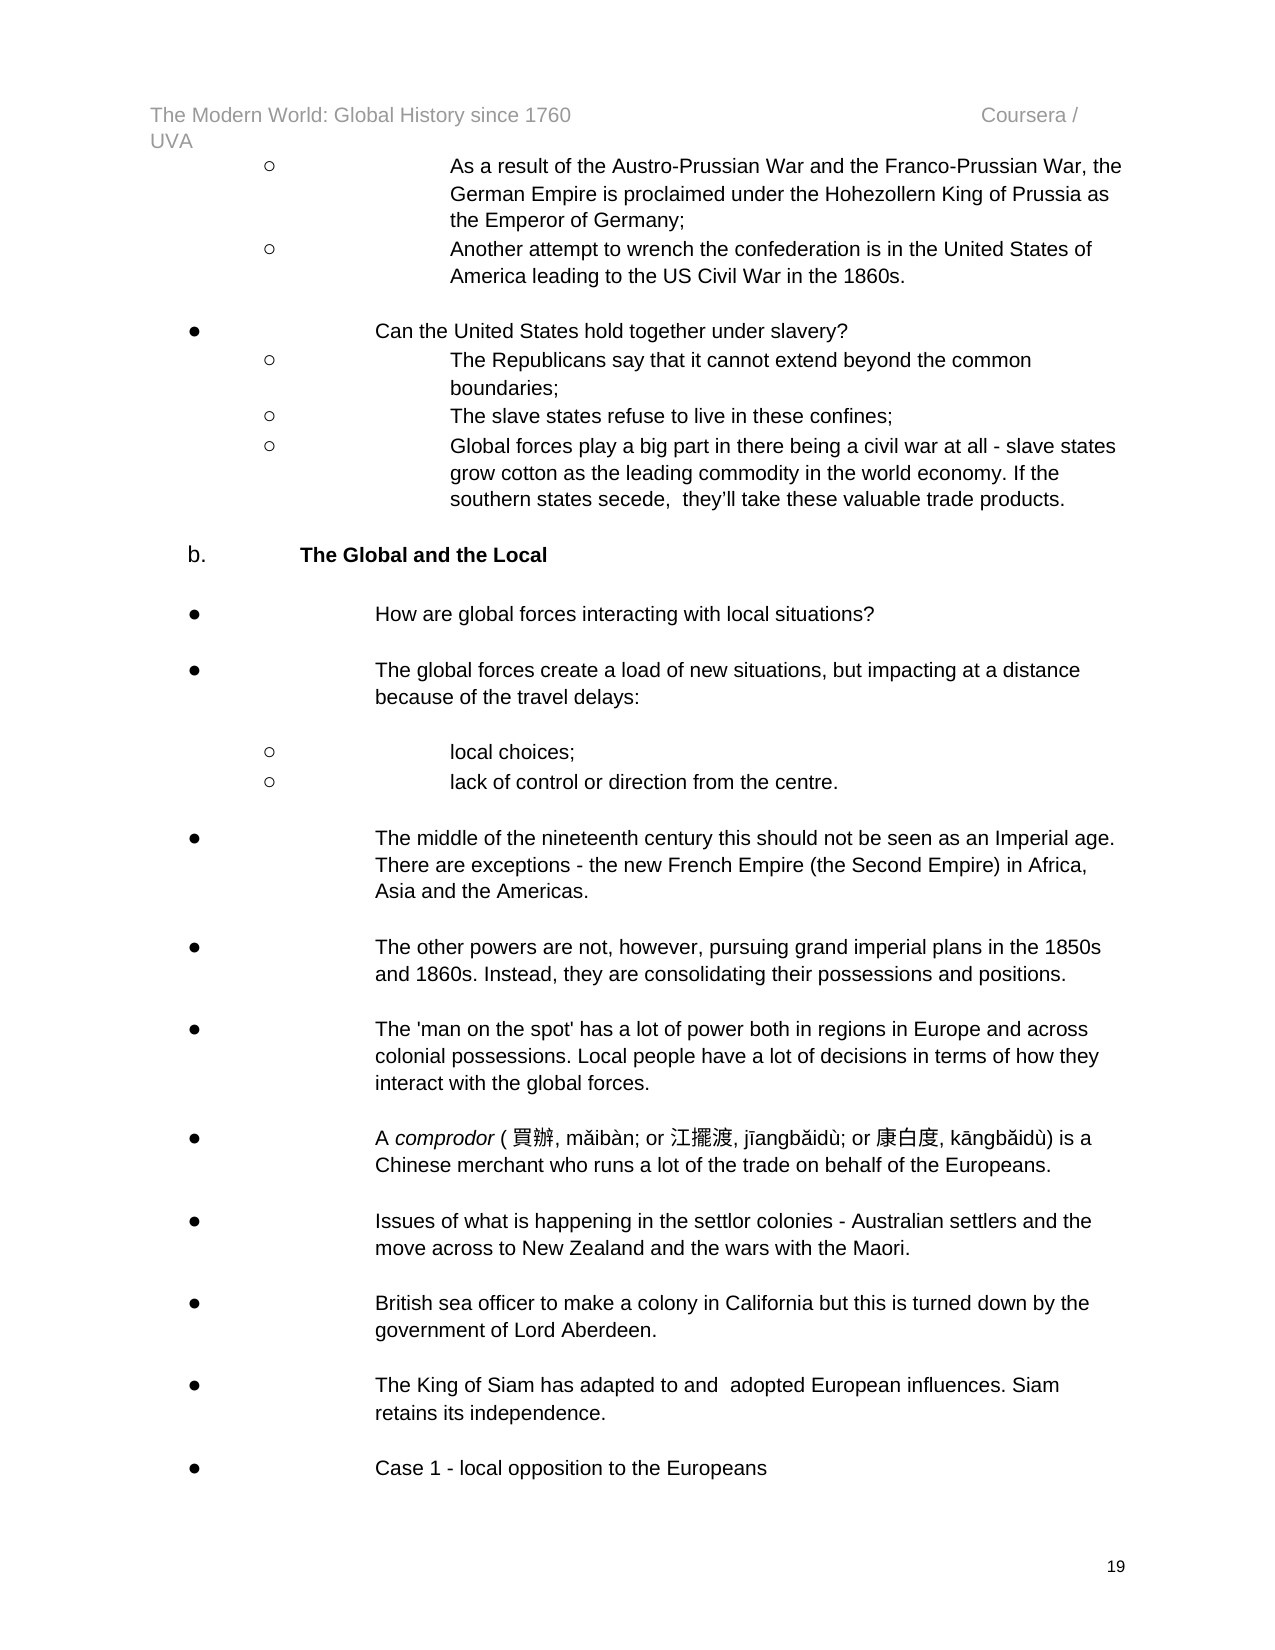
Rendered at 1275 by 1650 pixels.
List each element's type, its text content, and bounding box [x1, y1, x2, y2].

list Case 1 - local opposition to the Europeans [187, 1454, 1125, 1480]
list lack of control or direction from the centre. [262, 768, 1125, 794]
list The slave states refuse to live in these confines; [262, 403, 1125, 428]
list The other powers are not, however, pursuing grand imperial plans in the 1850s and 1860s. Instead, they are consolidating their possessions and positions. [187, 933, 1125, 986]
list local choices; [262, 739, 1125, 764]
list Another attempt to wrench the confederation is in the United States of America leading to the US Civil War in the 1860s. [262, 235, 1125, 288]
list The Global and the Local [187, 541, 1125, 567]
list The 'man on the spot' has a lot of power both in regions in Europe and across colonial possessions. Local people have a lot of decisions in terms of how they interact with the global forces. [187, 1016, 1125, 1095]
list As a result of the Austro-Prussian War and the Franco-Prussian War, the German Empire is proclaimed under the Hohezollern King of Prussia as the Emperor of Germany; [262, 153, 1125, 232]
list The middle of the nineteenth century this should not be seen as an Imperial age. There are exceptions - the new French Empire (the Second Empire) in Africa, Asia and the Americas. [187, 824, 1125, 903]
list Can the United States hold together under slavery? [187, 318, 1125, 343]
list The Republicans say that it cannot extend beyond the common boundaries; [262, 347, 1125, 399]
list The King of Siam has adapted to and adopted European influences. Siam retains its independence. [187, 1372, 1125, 1424]
list How are global forces interacting with local situations? [187, 601, 1125, 626]
list Issues of what is happening in the settlor colonies - Australian settlers and the move across to New Zealand and the wars with the Maori. [187, 1207, 1125, 1259]
list British sea officer to make a colony in California but this is turned down by the government of Lord Aberdeen. [187, 1290, 1125, 1342]
list The global forces create a load of new situations, but impacting at a distance because of the travel delays: [187, 657, 1125, 709]
list Global forces play a big part in there being a civil war at all - slave states grow cotton as the leading commodity in the world economy. If the southern states secede, they’ll take these valuable trade products. [262, 432, 1125, 511]
list A comprodor ( 買辦, mǎibàn; or 江擺渡, jīangbăidù; or 康白度, kāngbăidù) is a Chinese merchant who runs a lot of the trade on behalf of the Europeans. [187, 1125, 1125, 1177]
